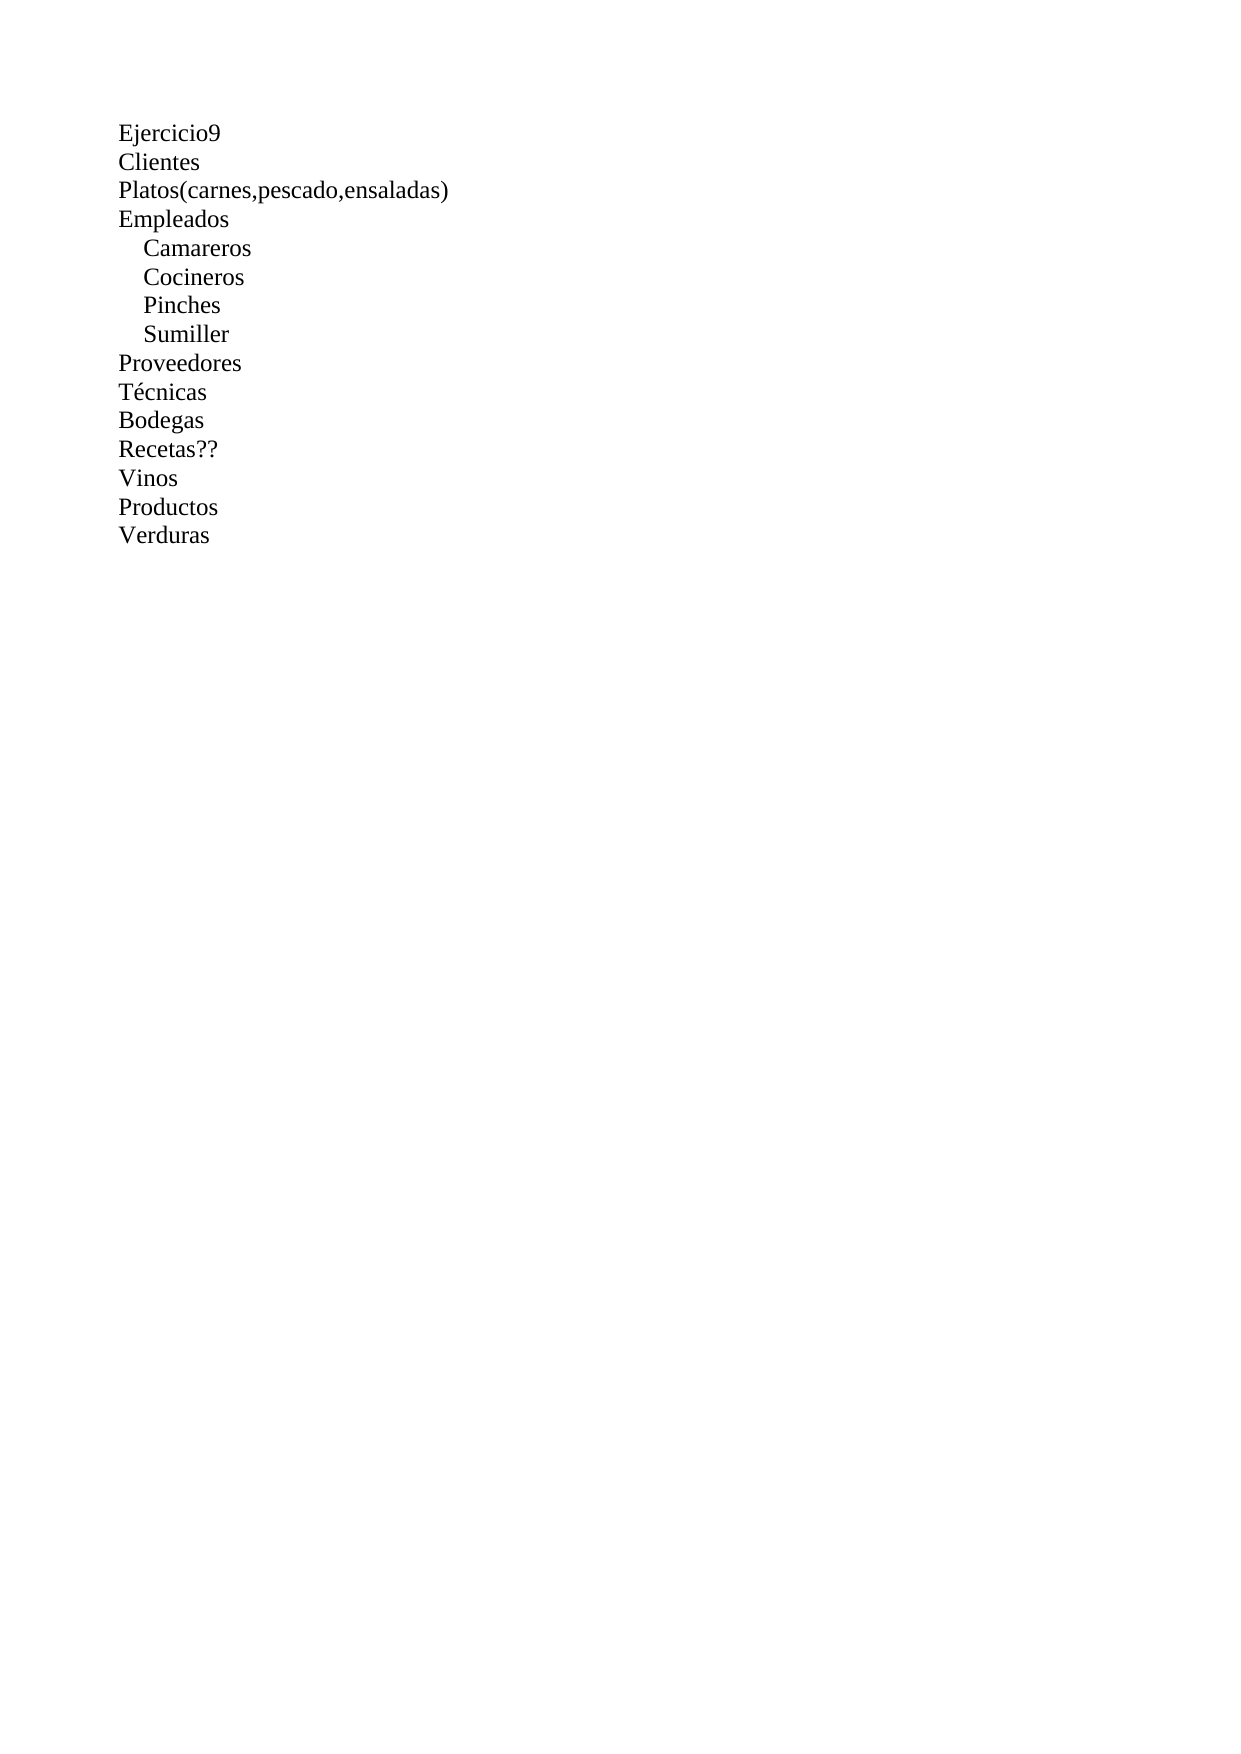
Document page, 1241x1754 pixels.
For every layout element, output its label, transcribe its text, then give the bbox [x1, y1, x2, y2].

text Vinos [118, 463, 1122, 492]
text Técnicas [118, 377, 1122, 406]
text Camareros [118, 233, 1122, 262]
text Cocineros [118, 262, 1122, 291]
text Bodegas [118, 406, 1122, 434]
text Productos [118, 492, 1122, 521]
text Verduras [118, 521, 1122, 549]
text Empleados [118, 204, 1122, 233]
text Clientes [118, 147, 1122, 176]
text Recetas?? [118, 434, 1122, 463]
text Pinches [118, 291, 1122, 319]
text Proveedores [118, 348, 1122, 377]
text Ejercicio9 [118, 118, 1122, 147]
text Platos(carnes,pescado,ensaladas) [118, 176, 1122, 204]
text Sumiller [118, 319, 1122, 348]
